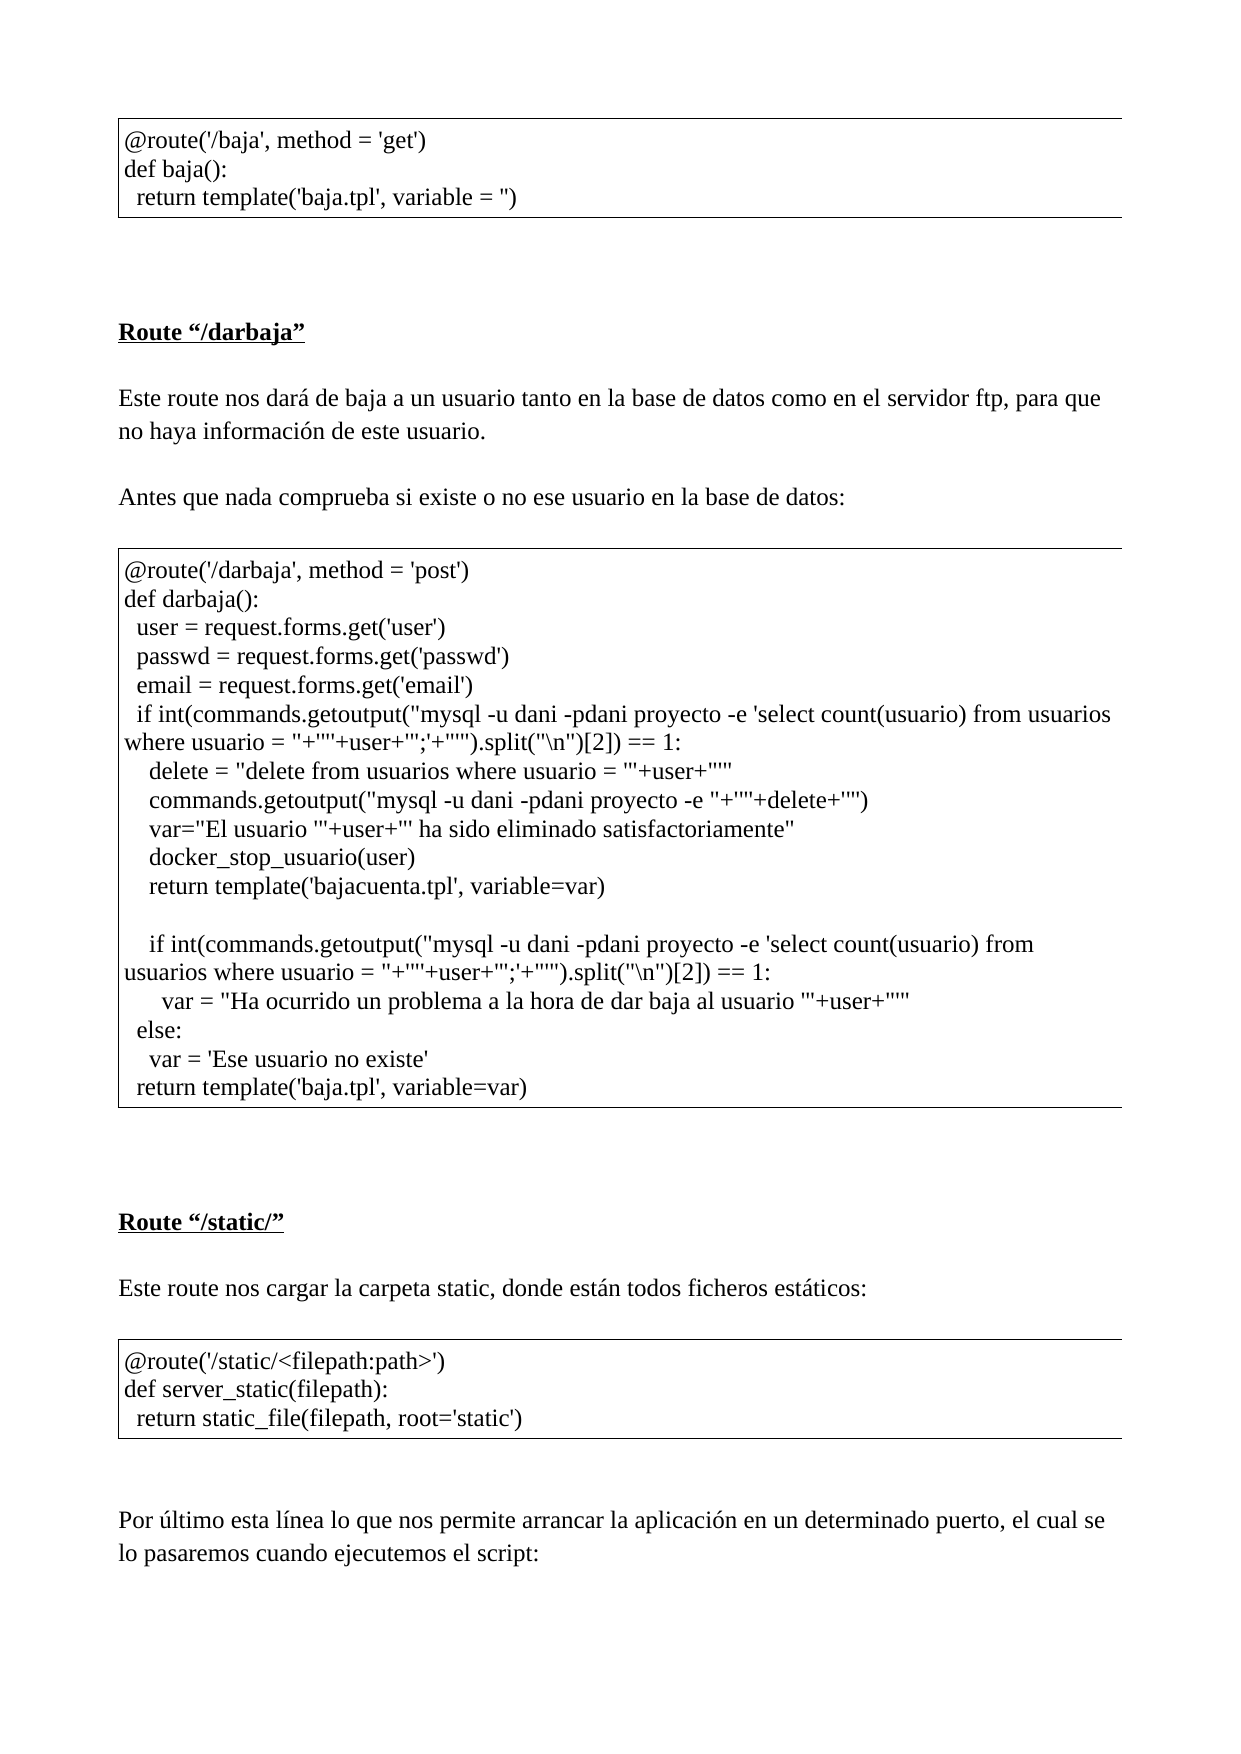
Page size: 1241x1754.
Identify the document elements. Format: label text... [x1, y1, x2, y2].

text Por último esta línea lo que nos permite arrancar la aplicación en un determinado puerto, el cual se lo pasaremos cuando ejecutemos el script: [118, 1505, 1122, 1567]
table_header @route('/darbaja', method = 'post') def darbaja(): user = request.forms.get('user') passwd = request.forms.get('passwd') email = request.forms.get('email') if int(commands.getoutput("mysql -u dani -pdani proyecto -e 'select count(usuario) from usuarios where usuario = "+'"'+user+'";'+"'").split("\n")[2]) == 1: delete = "delete from usuarios where usuario = '"+user+"'" commands.getoutput("mysql -u dani -pdani proyecto -e "+'"'+delete+'"') var="El usuario '"+user+"' ha sido eliminado satisfactoriamente" docker_stop_usuario(user) return template('bajacuenta.tpl', variable=var) if int(commands.getoutput("mysql -u dani -pdani proyecto -e 'select count(usuario) from usuarios where usuario = "+'"'+user+'";'+"'").split("\n")[2]) == 1: var = "Ha ocurrido un problema a la hora de dar baja al usuario '"+user+"'" else: var = 'Ese usuario no existe' return template('baja.tpl', variable=var) [119, 549, 1122, 1107]
text Route “/darbaja” [118, 317, 1122, 346]
table_header @route('/baja', method = 'get') def baja(): return template('baja.tpl', variable = '') [119, 119, 1122, 217]
text Route “/static/” [118, 1207, 1122, 1236]
text Este route nos cargar la carpeta static, donde están todos ficheros estáticos: [118, 1273, 1122, 1302]
text Antes que nada comprueba si existe o no ese usuario en la base de datos: [118, 482, 1122, 511]
table_header @route('/static/<filepath:path>') def server_static(filepath): return static_file(filepath, root='static') [119, 1340, 1122, 1438]
text Este route nos dará de baja a un usuario tanto en la base de datos como en el servidor ftp, para que no haya información de este usuario. [118, 383, 1122, 445]
